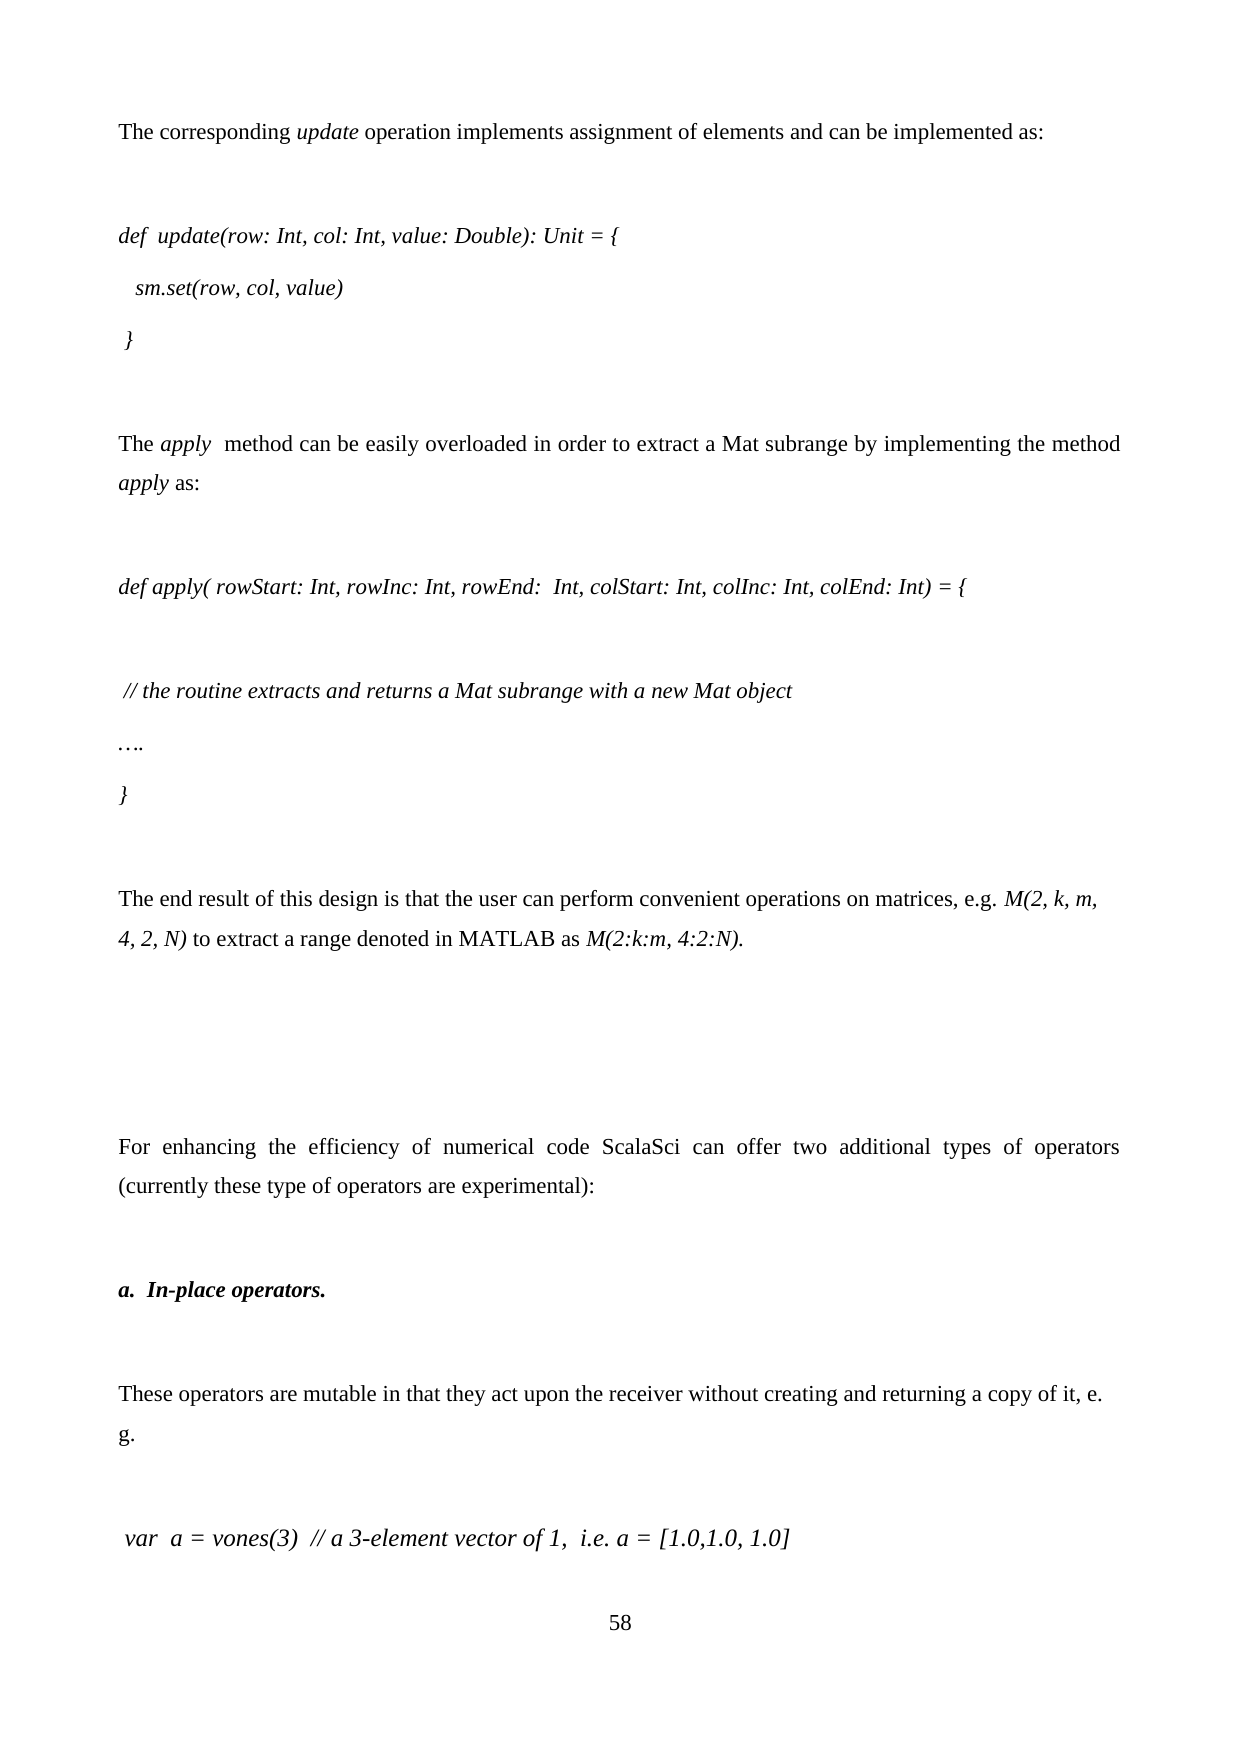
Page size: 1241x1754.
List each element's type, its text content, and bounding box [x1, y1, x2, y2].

text …. [118, 729, 1122, 756]
text def apply( rowStart: Int, rowInc: Int, rowEnd: Int, colStart: Int, colInc: Int, colEnd: Int) = { [118, 573, 1122, 600]
text These operators are mutable in that they act upon the receiver without creating and returning a copy of it, e. g. [118, 1380, 1122, 1446]
text } [118, 326, 1122, 352]
text a. In-place operators. [118, 1276, 1122, 1302]
text The end result of this design is that the user can perform convenient operations on matrices, e.g. M(2, k, m, 4, 2, N) to extract a range denoted in MATLAB as M(2:k:m, 4:2:N). [118, 885, 1122, 951]
text // the routine extracts and returns a Mat subrange with a new Mat object [118, 677, 1122, 704]
text sm.set(row, col, value) [118, 274, 1122, 300]
text def update(row: Int, col: Int, value: Double): Unit = { [118, 222, 1122, 248]
text For enhancing the efficiency of numerical code ScalaSci can offer two additional types of operators (currently these type of operators are experimental): [118, 1133, 1122, 1198]
text var a = vones(3) // a 3-element vector of 1, i.e. a = [1.0,1.0, 1.0] [118, 1523, 1122, 1552]
text The apply method can be easily overloaded in order to extract a Mat subrange by implementing the method apply as: [118, 430, 1122, 496]
text The corresponding update operation implements assignment of elements and can be implemented as: [118, 118, 1122, 144]
text } [118, 781, 1122, 808]
